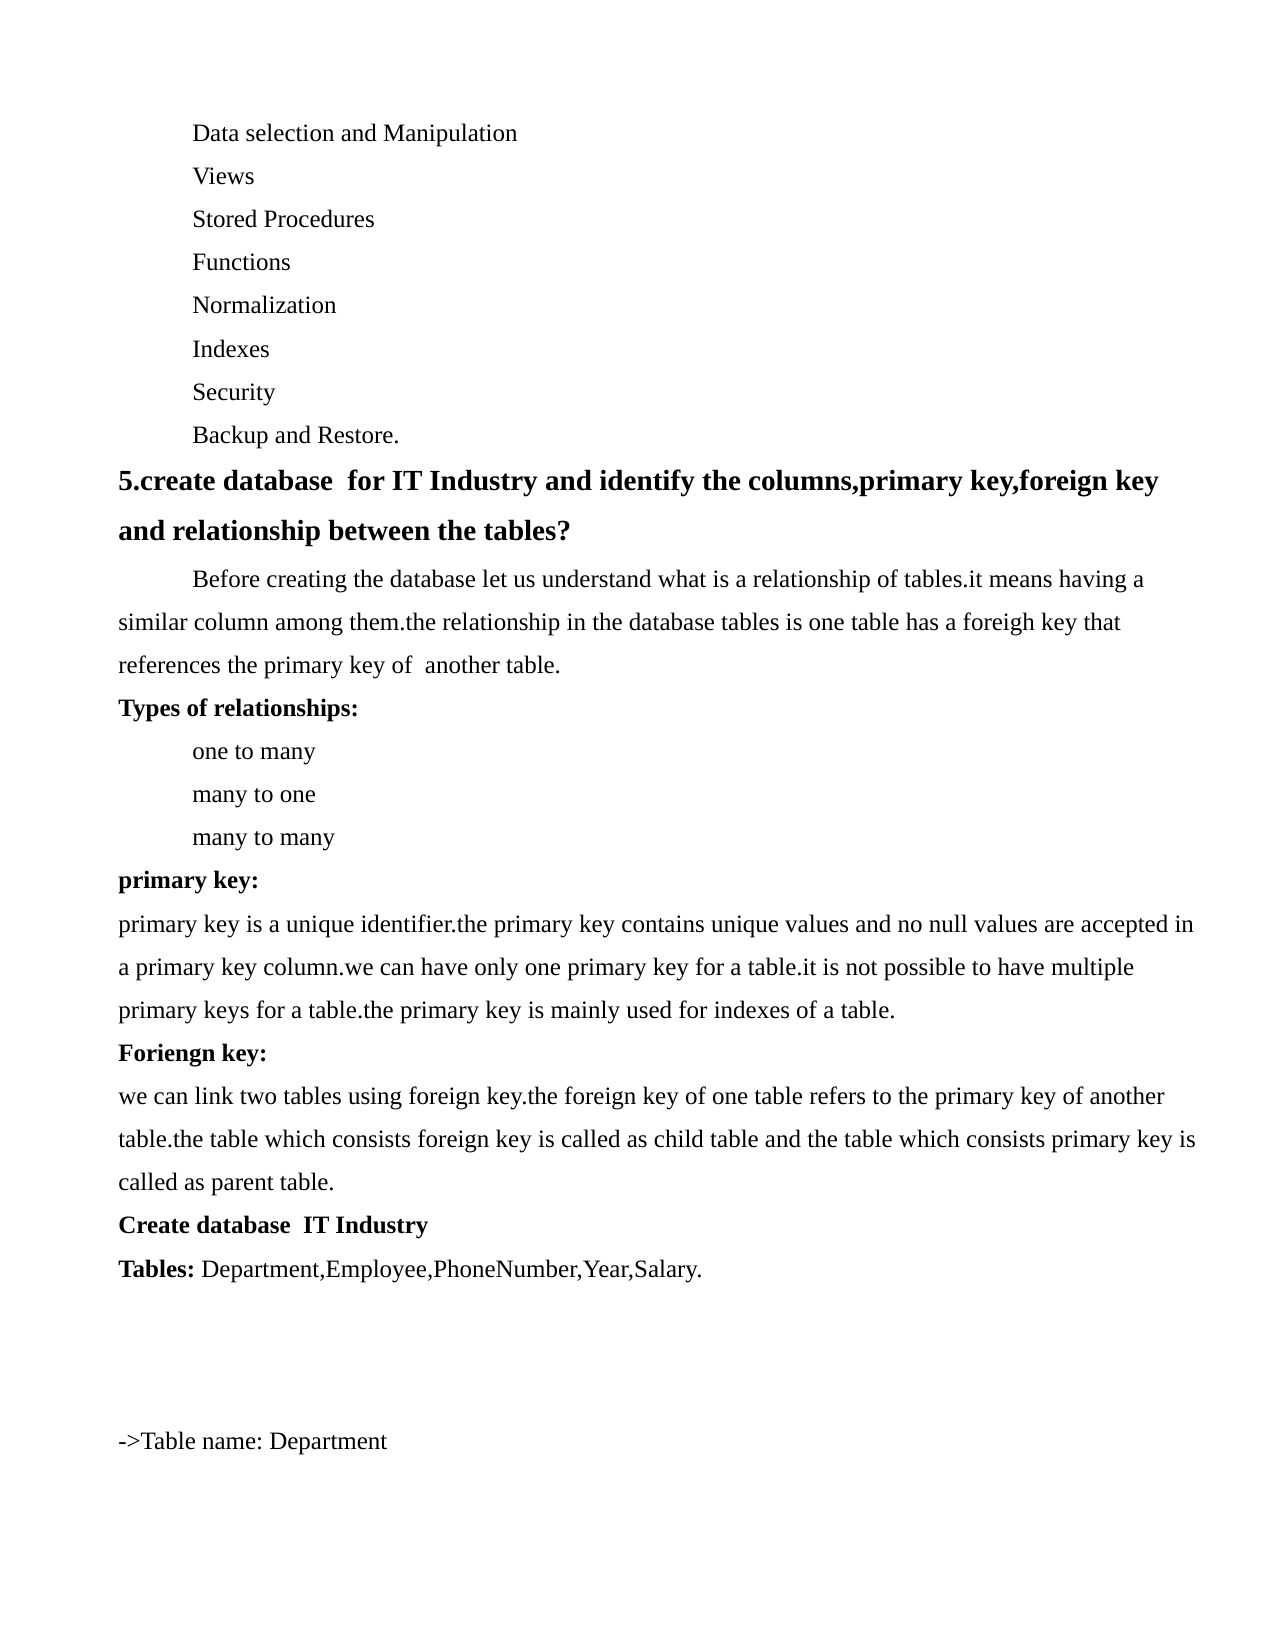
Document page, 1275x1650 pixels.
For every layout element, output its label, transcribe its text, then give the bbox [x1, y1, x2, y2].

text Types of relationships: [118, 693, 1199, 722]
text Views [118, 161, 1199, 190]
text Create database IT Industry [118, 1211, 1199, 1239]
text Stored Procedures [118, 204, 1199, 233]
text Functions [118, 247, 1199, 276]
text Before creating the database let us understand what is a relationship of tables.it means having a similar column among them.the relationship in the database tables is one table has a foreigh key that references the primary key of another table. [118, 564, 1199, 679]
text Indexes [118, 334, 1199, 362]
text primary key is a unique identifier.the primary key contains unique values and no null values are accepted in a primary key column.we can have only one primary key for a table.it is not possible to have multiple primary keys for a table.the primary key is mainly used for indexes of a table. [118, 909, 1199, 1024]
text Normalization [118, 291, 1199, 319]
text many to one [118, 779, 1199, 808]
text Foriengn key: [118, 1038, 1199, 1067]
text we can link two tables using foreign key.the foreign key of one table refers to the primary key of another table.the table which consists foreign key is called as child table and the table which consists primary key is called as parent table. [118, 1081, 1199, 1196]
text 5.create database for IT Industry and identify the columns,primary key,foreign key and relationship between the tables? [118, 463, 1199, 547]
text Tables: Department,Employee,PhoneNumber,Year,Salary. [118, 1254, 1199, 1282]
text Backup and Restore. [118, 420, 1199, 449]
text Security [118, 377, 1199, 406]
text Data selection and Manipulation [118, 118, 1199, 147]
text many to many [118, 822, 1199, 851]
text primary key: [118, 866, 1199, 894]
text ->Table name: Department [118, 1426, 1199, 1455]
text one to many [118, 736, 1199, 765]
